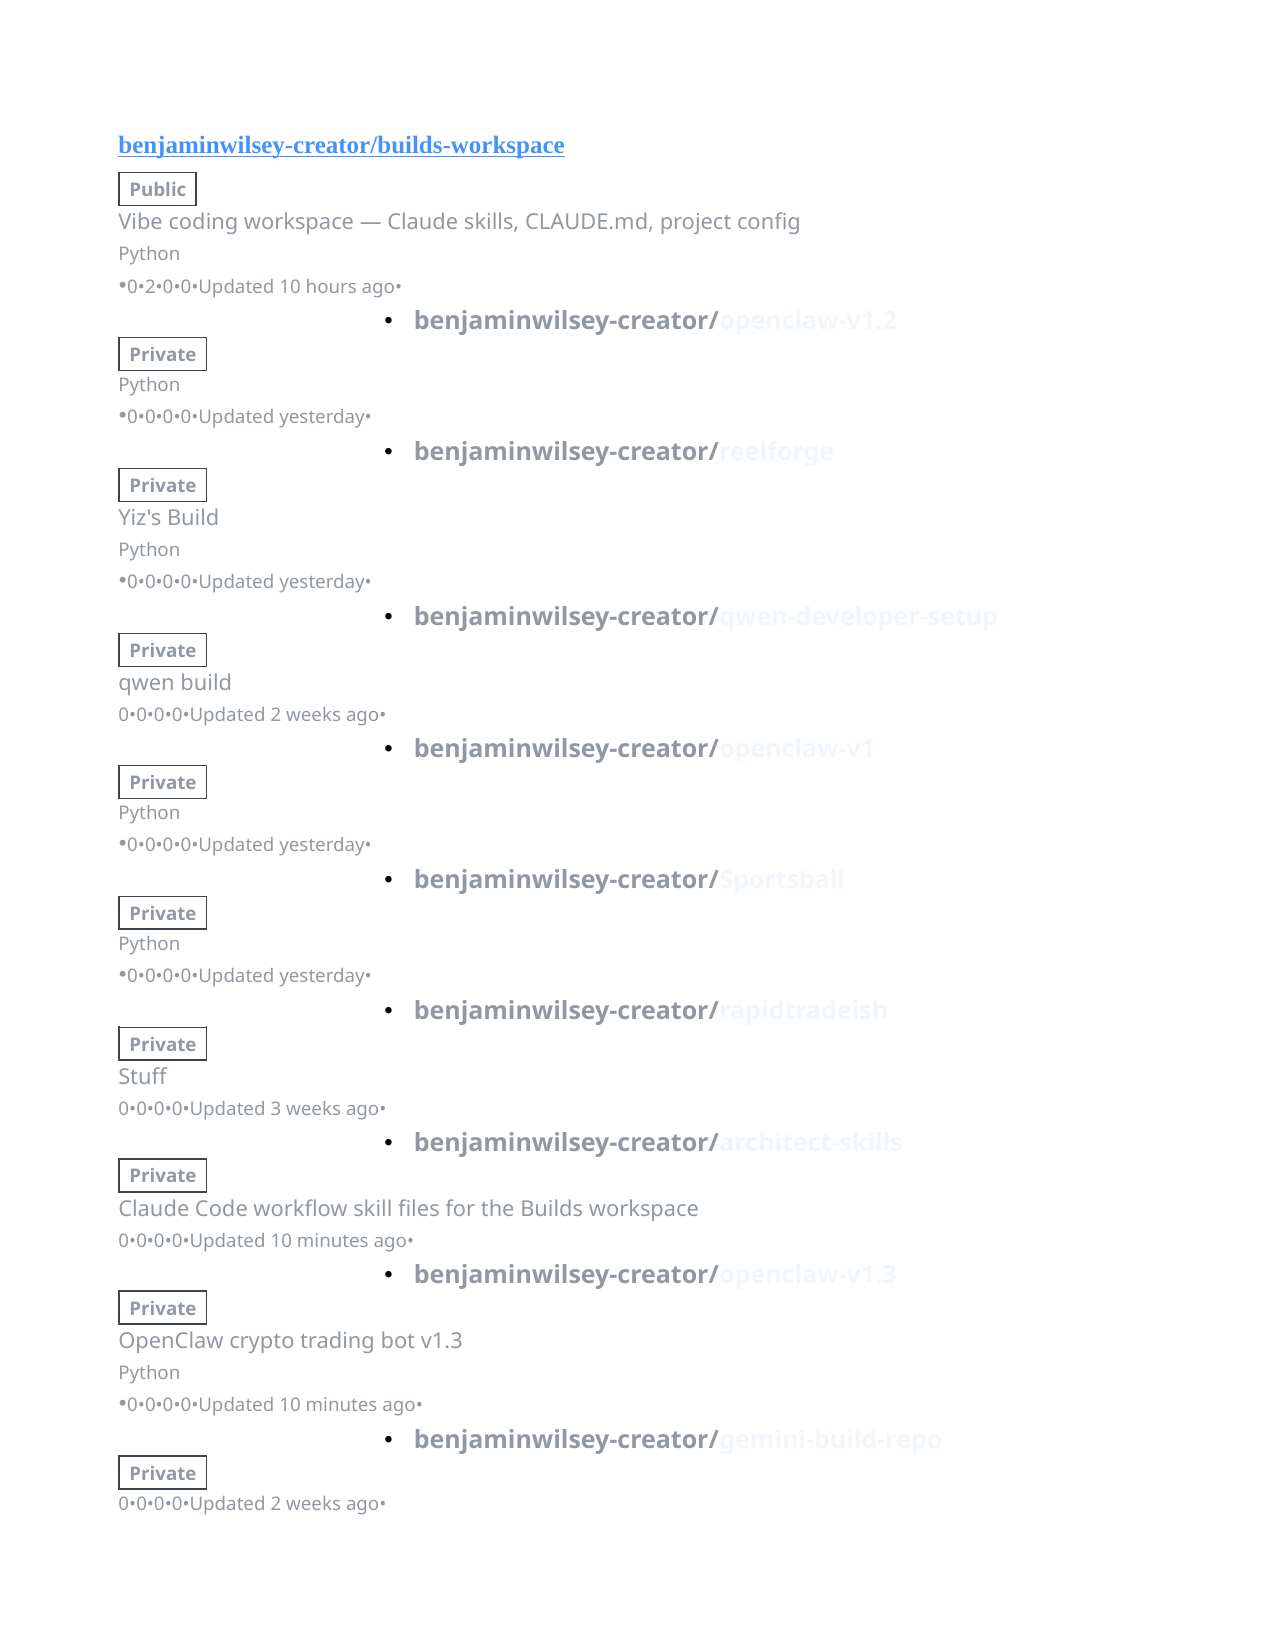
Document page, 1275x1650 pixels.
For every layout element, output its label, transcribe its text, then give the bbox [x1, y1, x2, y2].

list •0•0•0•0•Updated yesterday• [118, 828, 1157, 857]
list Private [120, 897, 206, 928]
subtitle benjaminwilsey-creator/rapidtradeish [384, 992, 1157, 1026]
list 0•0•0•0•Updated 2 weeks ago• [118, 701, 1157, 727]
list •0•0•0•0•Updated yesterday• [118, 959, 1157, 988]
list Python [118, 799, 1157, 825]
subtitle benjaminwilsey-creator/builds-workspace [118, 131, 1157, 159]
subtitle benjaminwilsey-creator/qwen-developer-setup [384, 599, 1157, 633]
list [207, 633, 1157, 667]
list Private [120, 766, 206, 798]
list Private [120, 1292, 206, 1323]
list OpenClaw crypto trading bot v1.3 [118, 1325, 1157, 1354]
list •0•2•0•0•Updated 10 hours ago• [118, 270, 1157, 298]
list Python [118, 371, 1157, 397]
list 0•0•0•0•Updated 10 minutes ago• [118, 1227, 1157, 1252]
list Private [120, 1160, 206, 1191]
list [207, 1290, 1157, 1325]
list Vibe coding workspace — Claude skills, CLAUDE.md, project config [118, 206, 1157, 236]
list [207, 765, 1157, 799]
list [207, 1158, 1157, 1193]
subtitle benjaminwilsey-creator/reelforge [384, 434, 1157, 468]
list 0•0•0•0•Updated 3 weeks ago• [118, 1095, 1157, 1121]
subtitle benjaminwilsey-creator/openclaw-v1.2 [384, 303, 1157, 337]
subtitle benjaminwilsey-creator/Sportsball [384, 861, 1157, 896]
list Python [118, 241, 1157, 266]
list 0•0•0•0•Updated 2 weeks ago• [118, 1490, 1157, 1515]
list •0•0•0•0•Updated yesterday• [118, 566, 1157, 594]
list [207, 896, 1157, 930]
list [207, 1026, 1157, 1061]
list •0•0•0•0•Updated 10 minutes ago• [118, 1388, 1157, 1417]
list •0•0•0•0•Updated yesterday• [118, 401, 1157, 429]
subtitle benjaminwilsey-creator/openclaw-v1 [384, 731, 1157, 765]
list Private [120, 1028, 206, 1059]
list [207, 1455, 1157, 1490]
list [207, 468, 1157, 502]
list qwen build [118, 667, 1157, 697]
subtitle benjaminwilsey-creator/openclaw-v1.3 [384, 1256, 1157, 1290]
list Private [120, 469, 206, 501]
list [207, 337, 1157, 371]
list Python [118, 1359, 1157, 1384]
list Python [118, 930, 1157, 956]
list Python [118, 536, 1157, 562]
list Private [120, 634, 206, 666]
list Yiz's Build [118, 502, 1157, 532]
list Private [120, 1457, 206, 1488]
subtitle benjaminwilsey-creator/architect-skills [384, 1124, 1157, 1158]
subtitle benjaminwilsey-creator/gemini-build-repo [384, 1421, 1157, 1455]
list [197, 172, 1157, 206]
list Stuff [118, 1061, 1157, 1091]
list Public [120, 173, 195, 205]
list Private [120, 338, 206, 370]
list Claude Code workflow skill files for the Builds workspace [118, 1193, 1157, 1223]
